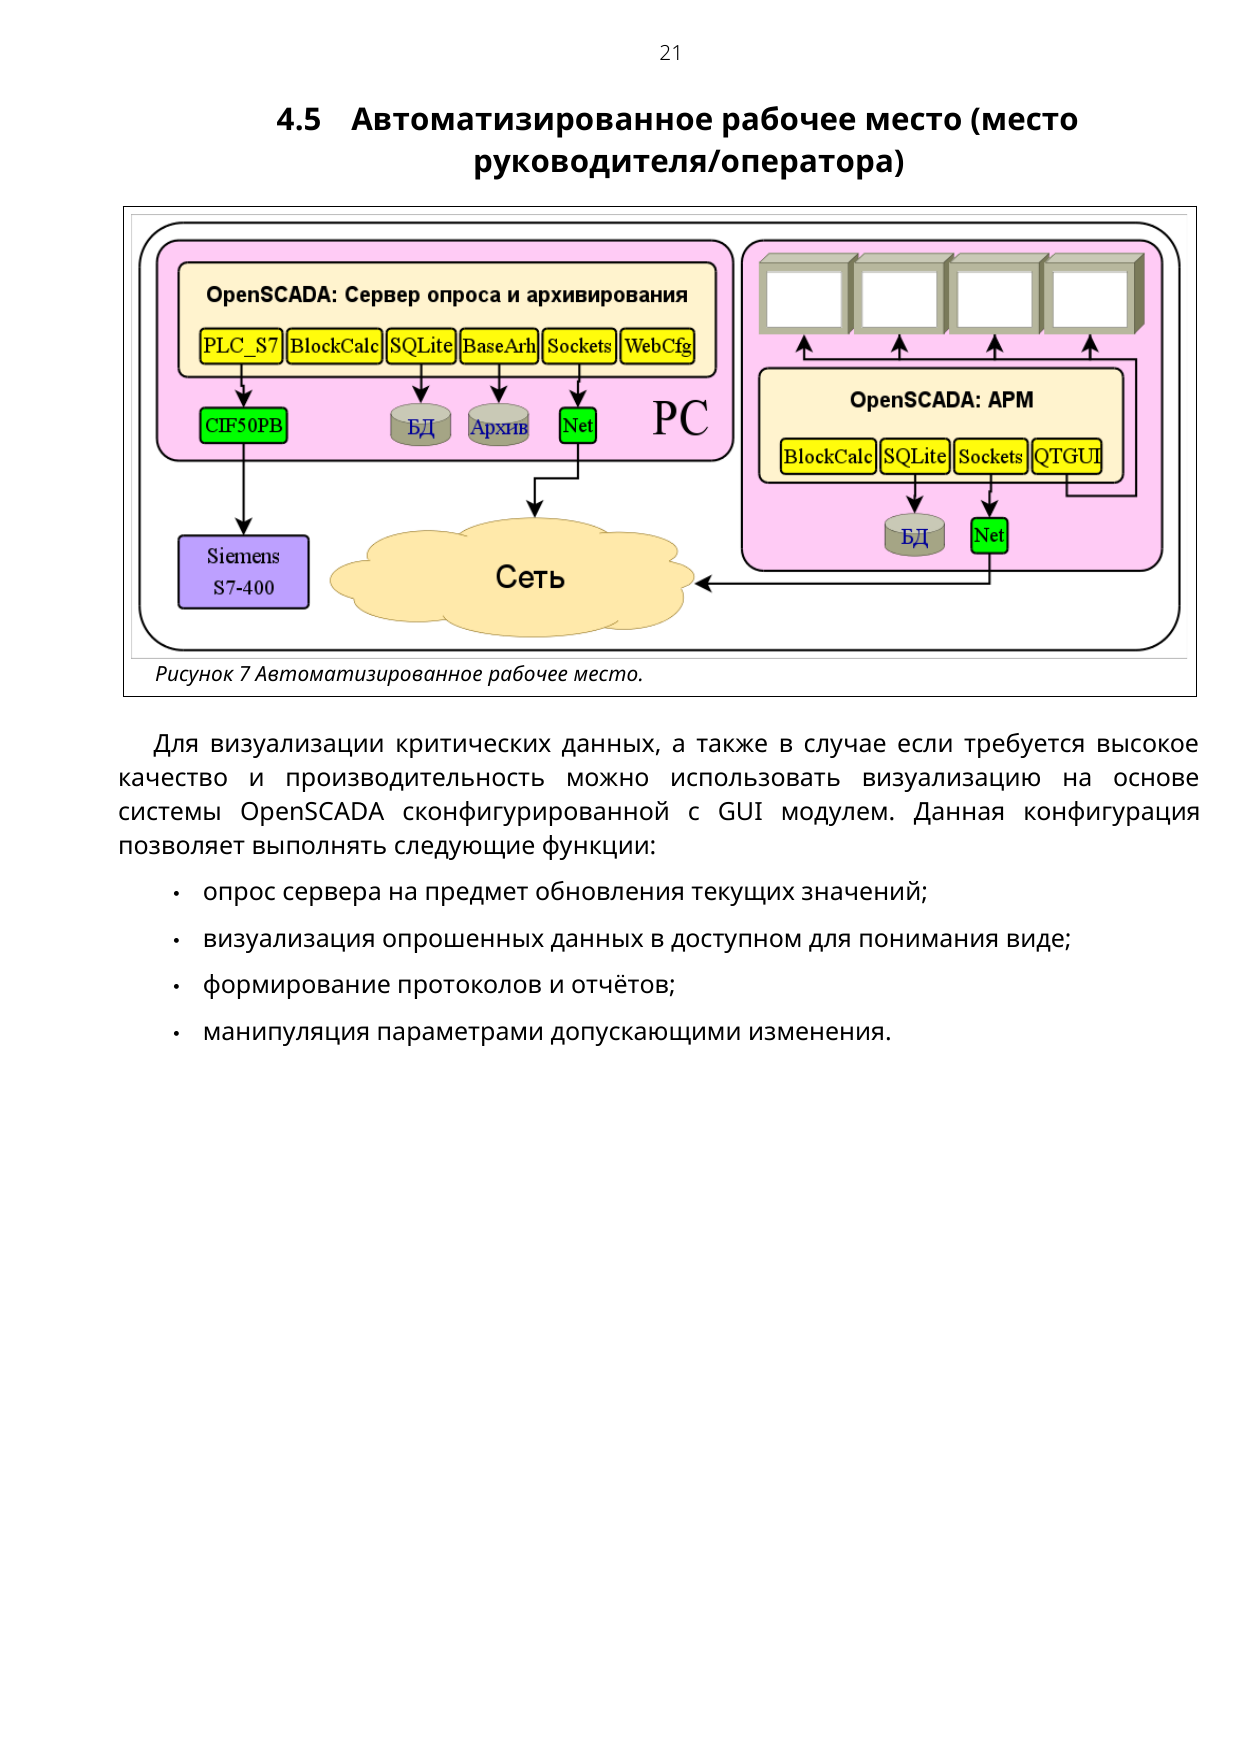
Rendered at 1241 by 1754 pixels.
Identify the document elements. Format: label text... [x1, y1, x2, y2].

list визуализация опрошенных данных в доступном для понимания виде; [173, 921, 1201, 955]
list опрос сервера на предмет обновления текущих значений; [173, 874, 1201, 908]
list формирование протоколов и отчётов; [173, 967, 1201, 1001]
text Для визуализации критических данных, а также в случае если требуется высокое качество и производительность можно использовать визуализацию на основе системы OpenSCADA сконфигурированной с GUI модулем. Данная конфигурация позволяет выполнять следующие функции: [118, 194, 1201, 862]
list манипуляция параметрами допускающими изменения. [173, 1014, 1201, 1048]
text Рисунок 7 Автоматизированное рабочее место. [131, 659, 1187, 688]
subtitle Автоматизированное рабочее место (место руководителя/оператора) [147, 96, 1201, 181]
picture [131, 214, 1188, 659]
